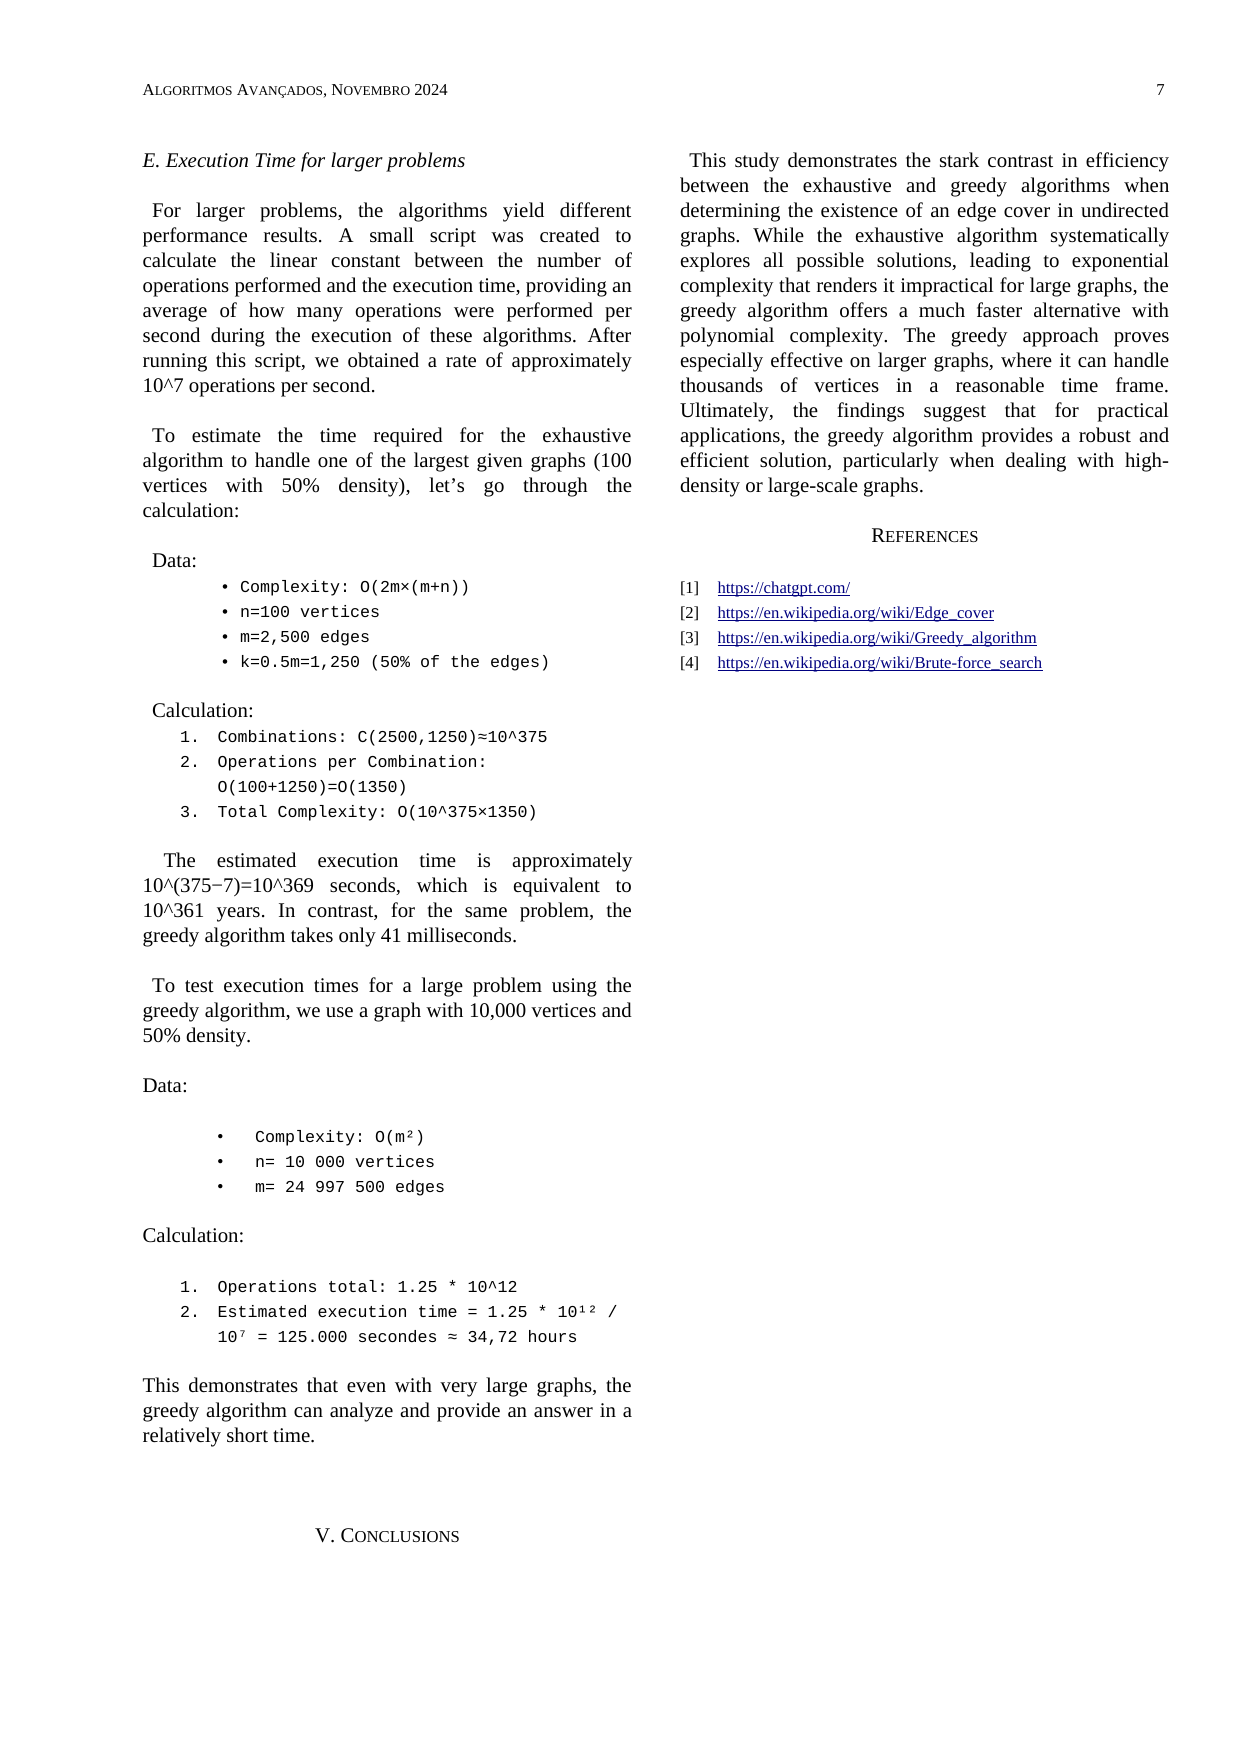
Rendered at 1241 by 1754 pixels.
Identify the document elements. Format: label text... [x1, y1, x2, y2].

list Estimated execution time = 1.25 * 10¹² / 10⁷ = 125.000 secondes ≈ 34,72 hours [180, 1297, 632, 1347]
subtitle E. Execution Time for larger problems [142, 147, 632, 172]
list Operations per Combination: O(100+1250)=O(1350) [180, 747, 632, 797]
text This study demonstrates the stark contrast in efficiency between the exhaustive and greedy algorithms when determining the existence of an edge cover in undirected graphs. While the exhaustive algorithm systematically explores all possible solutions, leading to exponential complexity that renders it impractical for large graphs, the greedy algorithm offers a much faster alternative with polynomial complexity. The greedy approach proves especially effective on larger graphs, where it can handle thousands of vertices in a reasonable time frame. Ultimately, the findings suggest that for practical applications, the greedy algorithm provides a robust and efficient solution, particularly when dealing with high-density or large-scale graphs. [680, 147, 1170, 497]
text • m=2,500 edges [180, 622, 632, 647]
text To estimate the time required for the exhaustive algorithm to handle one of the largest given graphs (100 vertices with 50% density), let’s go through the calculation: [142, 422, 632, 522]
text Data: [142, 1072, 632, 1097]
text Calculation: [142, 697, 632, 722]
subtitle References [680, 522, 1170, 547]
text Data: [142, 547, 632, 572]
text To test execution times for a large problem using the greedy algorithm, we use a graph with 10,000 vertices and 50% density. [142, 972, 632, 1047]
text • k=0.5m=1,250 (50% of the edges) [180, 647, 632, 672]
list Total Complexity: O(10^375×1350) [180, 797, 632, 822]
list Combinations: C(2500,1250)≈10^375 [180, 722, 632, 747]
text [3] https://en.wikipedia.org/wiki/Greedy_algorithm [680, 622, 1170, 647]
list Operations total: 1.25 * 10^12 [180, 1272, 632, 1297]
text • n=100 vertices [180, 597, 632, 622]
text The estimated execution time is approximately 10^(375−7)=10^369 seconds, which is equivalent to 10^361 years. In contrast, for the same problem, the greedy algorithm takes only 41 milliseconds. [142, 847, 632, 947]
text Calculation: [142, 1222, 632, 1247]
text For larger problems, the algorithms yield different performance results. A small script was created to calculate the linear constant between the number of operations performed and the execution time, providing an average of how many operations were performed per second during the execution of these algorithms. After running this script, we obtained a rate of approximately 10^7 operations per second. [142, 197, 632, 397]
subtitle V. Conclusions [142, 1522, 632, 1547]
list m= 24 997 500 edges [217, 1172, 632, 1197]
list This demonstrates that even with very large graphs, the greedy algorithm can analyze and provide an answer in a relatively short time. [142, 1372, 632, 1472]
text • Complexity: O(2m×(m+n)) [180, 572, 632, 597]
list Complexity: O(m²) [217, 1122, 632, 1147]
text [2] https://en.wikipedia.org/wiki/Edge_cover [680, 597, 1170, 622]
text [4] https://en.wikipedia.org/wiki/Brute-force_search [680, 647, 1170, 672]
text [1] https://chatgpt.com/ [680, 572, 1170, 597]
list n= 10 000 vertices [217, 1147, 632, 1172]
